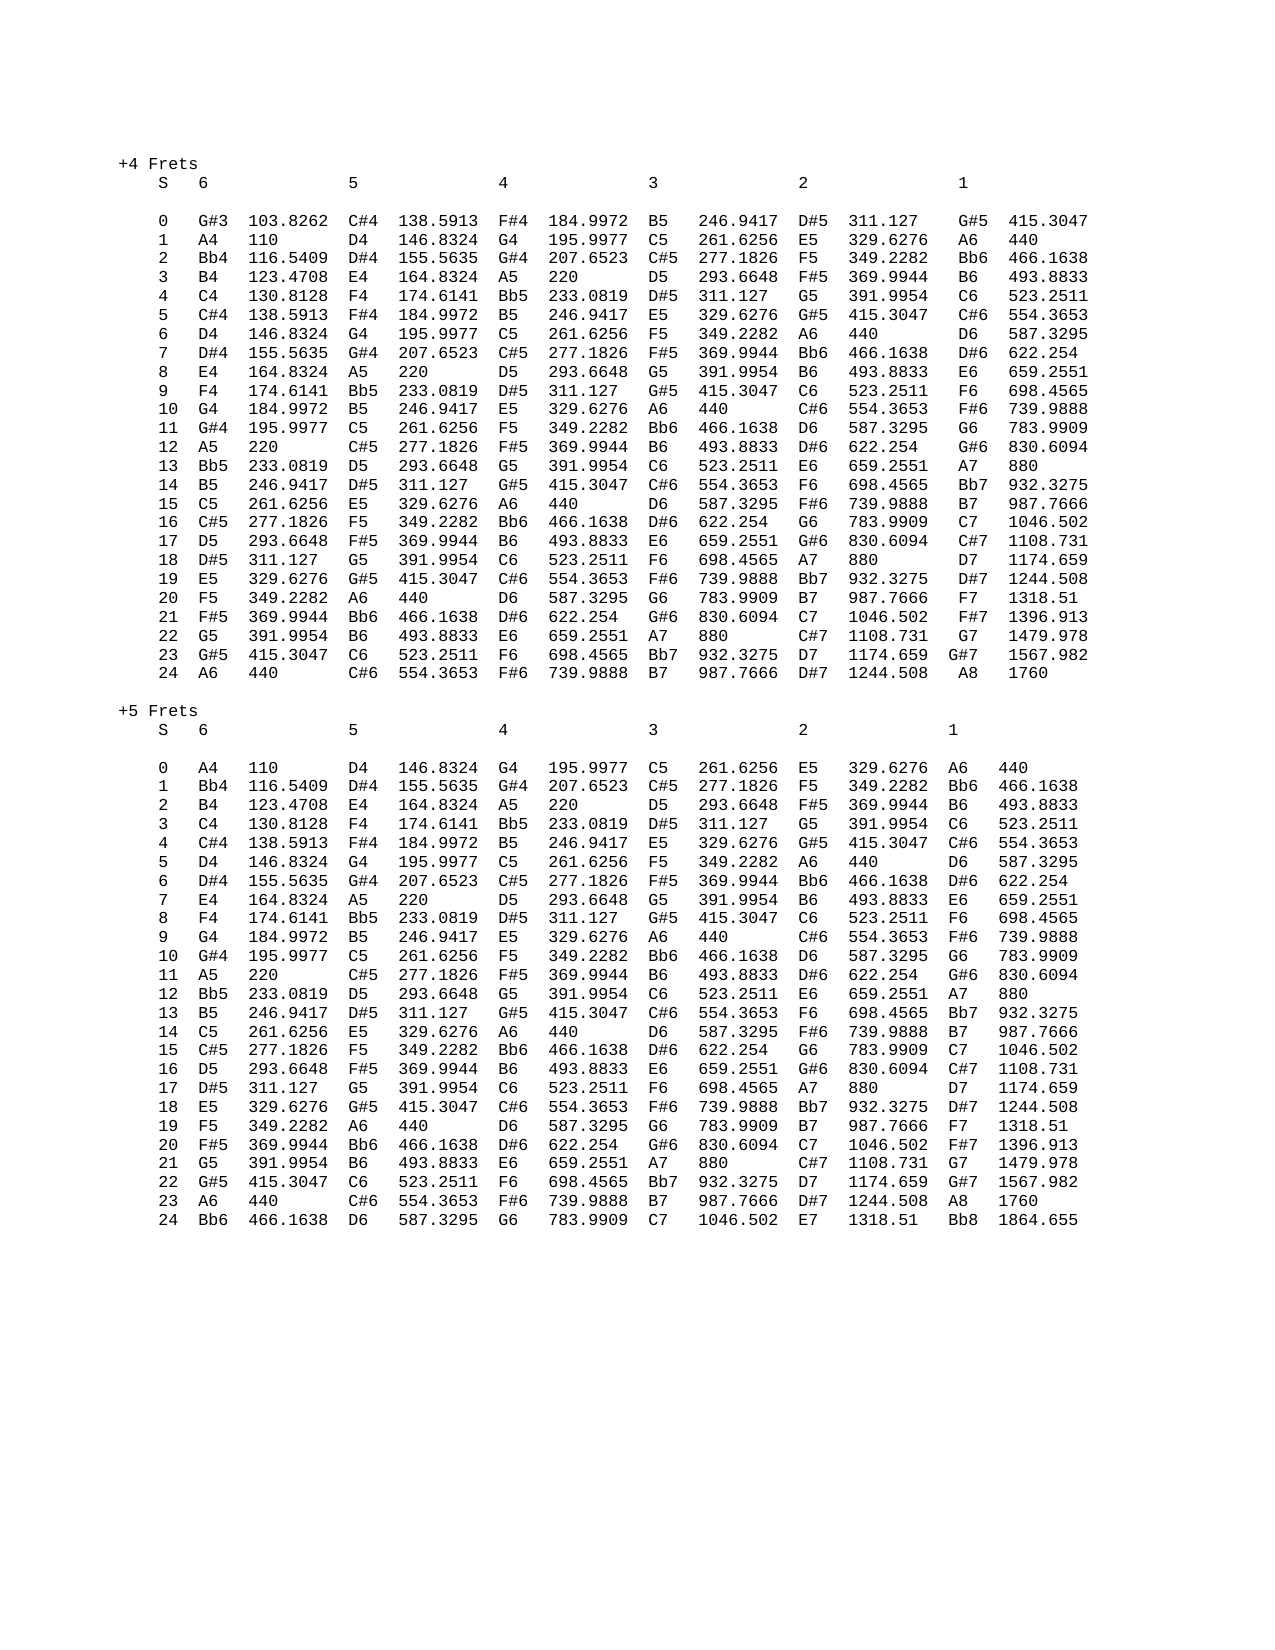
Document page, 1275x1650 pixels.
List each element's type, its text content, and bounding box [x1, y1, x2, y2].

text +4 Frets [118, 156, 1157, 175]
text 12 A5 220 C#5 277.1826 F#5 369.9944 B6 493.8833 D#6 622.254 G#6 830.6094 [118, 439, 1157, 457]
text 3 C4 130.8128 F4 174.6141 Bb5 233.0819 D#5 311.127 G5 391.9954 C6 523.2511 [118, 816, 1157, 834]
text 21 F#5 369.9944 Bb6 466.1638 D#6 622.254 G#6 830.6094 C7 1046.502 F#7 1396.913 [118, 608, 1157, 627]
text 8 E4 164.8324 A5 220 D5 293.6648 G5 391.9954 B6 493.8833 E6 659.2551 [118, 363, 1157, 382]
text 0 G#3 103.8262 C#4 138.5913 F#4 184.9972 B5 246.9417 D#5 311.127 G#5 415.3047 [118, 212, 1157, 231]
text 11 G#4 195.9977 C5 261.6256 F5 349.2282 Bb6 466.1638 D6 587.3295 G6 783.9909 [118, 420, 1157, 439]
text 12 Bb5 233.0819 D5 293.6648 G5 391.9954 C6 523.2511 E6 659.2551 A7 880 [118, 985, 1157, 1004]
text 10 G#4 195.9977 C5 261.6256 F5 349.2282 Bb6 466.1638 D6 587.3295 G6 783.9909 [118, 948, 1157, 967]
text 8 F4 174.6141 Bb5 233.0819 D#5 311.127 G#5 415.3047 C6 523.2511 F6 698.4565 [118, 910, 1157, 929]
text +5 Frets [118, 703, 1157, 721]
text 22 G#5 415.3047 C6 523.2511 F6 698.4565 Bb7 932.3275 D7 1174.659 G#7 1567.982 [118, 1174, 1157, 1193]
text 15 C5 261.6256 E5 329.6276 A6 440 D6 587.3295 F#6 739.9888 B7 987.7666 [118, 495, 1157, 514]
text 20 F#5 369.9944 Bb6 466.1638 D#6 622.254 G#6 830.6094 C7 1046.502 F#7 1396.913 [118, 1136, 1157, 1155]
text 18 E5 329.6276 G#5 415.3047 C#6 554.3653 F#6 739.9888 Bb7 932.3275 D#7 1244.508 [118, 1098, 1157, 1117]
text 24 A6 440 C#6 554.3653 F#6 739.9888 B7 987.7666 D#7 1244.508 A8 1760 [118, 665, 1157, 684]
text 0 A4 110 D4 146.8324 G4 195.9977 C5 261.6256 E5 329.6276 A6 440 [118, 759, 1157, 778]
text 17 D#5 311.127 G5 391.9954 C6 523.2511 F6 698.4565 A7 880 D7 1174.659 [118, 1080, 1157, 1098]
text 7 D#4 155.5635 G#4 207.6523 C#5 277.1826 F#5 369.9944 Bb6 466.1638 D#6 622.254 [118, 344, 1157, 363]
text 22 G5 391.9954 B6 493.8833 E6 659.2551 A7 880 C#7 1108.731 G7 1479.978 [118, 627, 1157, 646]
text 9 F4 174.6141 Bb5 233.0819 D#5 311.127 G#5 415.3047 C6 523.2511 F6 698.4565 [118, 382, 1157, 401]
text 14 C5 261.6256 E5 329.6276 A6 440 D6 587.3295 F#6 739.9888 B7 987.7666 [118, 1023, 1157, 1042]
text 14 B5 246.9417 D#5 311.127 G#5 415.3047 C#6 554.3653 F6 698.4565 Bb7 932.3275 [118, 476, 1157, 495]
text 1 A4 110 D4 146.8324 G4 195.9977 C5 261.6256 E5 329.6276 A6 440 [118, 231, 1157, 250]
text 15 C#5 277.1826 F5 349.2282 Bb6 466.1638 D#6 622.254 G6 783.9909 C7 1046.502 [118, 1042, 1157, 1061]
text 23 A6 440 C#6 554.3653 F#6 739.9888 B7 987.7666 D#7 1244.508 A8 1760 [118, 1193, 1157, 1212]
text 23 G#5 415.3047 C6 523.2511 F6 698.4565 Bb7 932.3275 D7 1174.659 G#7 1567.982 [118, 646, 1157, 665]
text 9 G4 184.9972 B5 246.9417 E5 329.6276 A6 440 C#6 554.3653 F#6 739.9888 [118, 929, 1157, 948]
text 13 B5 246.9417 D#5 311.127 G#5 415.3047 C#6 554.3653 F6 698.4565 Bb7 932.3275 [118, 1004, 1157, 1023]
text 2 B4 123.4708 E4 164.8324 A5 220 D5 293.6648 F#5 369.9944 B6 493.8833 [118, 797, 1157, 816]
text 6 D#4 155.5635 G#4 207.6523 C#5 277.1826 F#5 369.9944 Bb6 466.1638 D#6 622.254 [118, 872, 1157, 891]
text 3 B4 123.4708 E4 164.8324 A5 220 D5 293.6648 F#5 369.9944 B6 493.8833 [118, 269, 1157, 288]
text 13 Bb5 233.0819 D5 293.6648 G5 391.9954 C6 523.2511 E6 659.2551 A7 880 [118, 457, 1157, 476]
text 11 A5 220 C#5 277.1826 F#5 369.9944 B6 493.8833 D#6 622.254 G#6 830.6094 [118, 967, 1157, 985]
text 10 G4 184.9972 B5 246.9417 E5 329.6276 A6 440 C#6 554.3653 F#6 739.9888 [118, 401, 1157, 420]
text 5 D4 146.8324 G4 195.9977 C5 261.6256 F5 349.2282 A6 440 D6 587.3295 [118, 853, 1157, 872]
text 5 C#4 138.5913 F#4 184.9972 B5 246.9417 E5 329.6276 G#5 415.3047 C#6 554.3653 [118, 307, 1157, 326]
text 2 Bb4 116.5409 D#4 155.5635 G#4 207.6523 C#5 277.1826 F5 349.2282 Bb6 466.1638 [118, 250, 1157, 269]
text 24 Bb6 466.1638 D6 587.3295 G6 783.9909 C7 1046.502 E7 1318.51 Bb8 1864.655 [118, 1212, 1157, 1231]
text S 6 5 4 3 2 1 [118, 175, 1157, 193]
text 20 F5 349.2282 A6 440 D6 587.3295 G6 783.9909 B7 987.7666 F7 1318.51 [118, 589, 1157, 608]
text 1 Bb4 116.5409 D#4 155.5635 G#4 207.6523 C#5 277.1826 F5 349.2282 Bb6 466.1638 [118, 778, 1157, 797]
text 4 C4 130.8128 F4 174.6141 Bb5 233.0819 D#5 311.127 G5 391.9954 C6 523.2511 [118, 288, 1157, 307]
text 16 D5 293.6648 F#5 369.9944 B6 493.8833 E6 659.2551 G#6 830.6094 C#7 1108.731 [118, 1061, 1157, 1080]
text S 6 5 4 3 2 1 [118, 721, 1157, 740]
text 21 G5 391.9954 B6 493.8833 E6 659.2551 A7 880 C#7 1108.731 G7 1479.978 [118, 1155, 1157, 1174]
text 6 D4 146.8324 G4 195.9977 C5 261.6256 F5 349.2282 A6 440 D6 587.3295 [118, 326, 1157, 344]
text 18 D#5 311.127 G5 391.9954 C6 523.2511 F6 698.4565 A7 880 D7 1174.659 [118, 552, 1157, 571]
text 19 F5 349.2282 A6 440 D6 587.3295 G6 783.9909 B7 987.7666 F7 1318.51 [118, 1117, 1157, 1136]
text 4 C#4 138.5913 F#4 184.9972 B5 246.9417 E5 329.6276 G#5 415.3047 C#6 554.3653 [118, 834, 1157, 853]
text 17 D5 293.6648 F#5 369.9944 B6 493.8833 E6 659.2551 G#6 830.6094 C#7 1108.731 [118, 533, 1157, 552]
text 7 E4 164.8324 A5 220 D5 293.6648 G5 391.9954 B6 493.8833 E6 659.2551 [118, 891, 1157, 910]
text 19 E5 329.6276 G#5 415.3047 C#6 554.3653 F#6 739.9888 Bb7 932.3275 D#7 1244.508 [118, 571, 1157, 589]
text 16 C#5 277.1826 F5 349.2282 Bb6 466.1638 D#6 622.254 G6 783.9909 C7 1046.502 [118, 514, 1157, 533]
